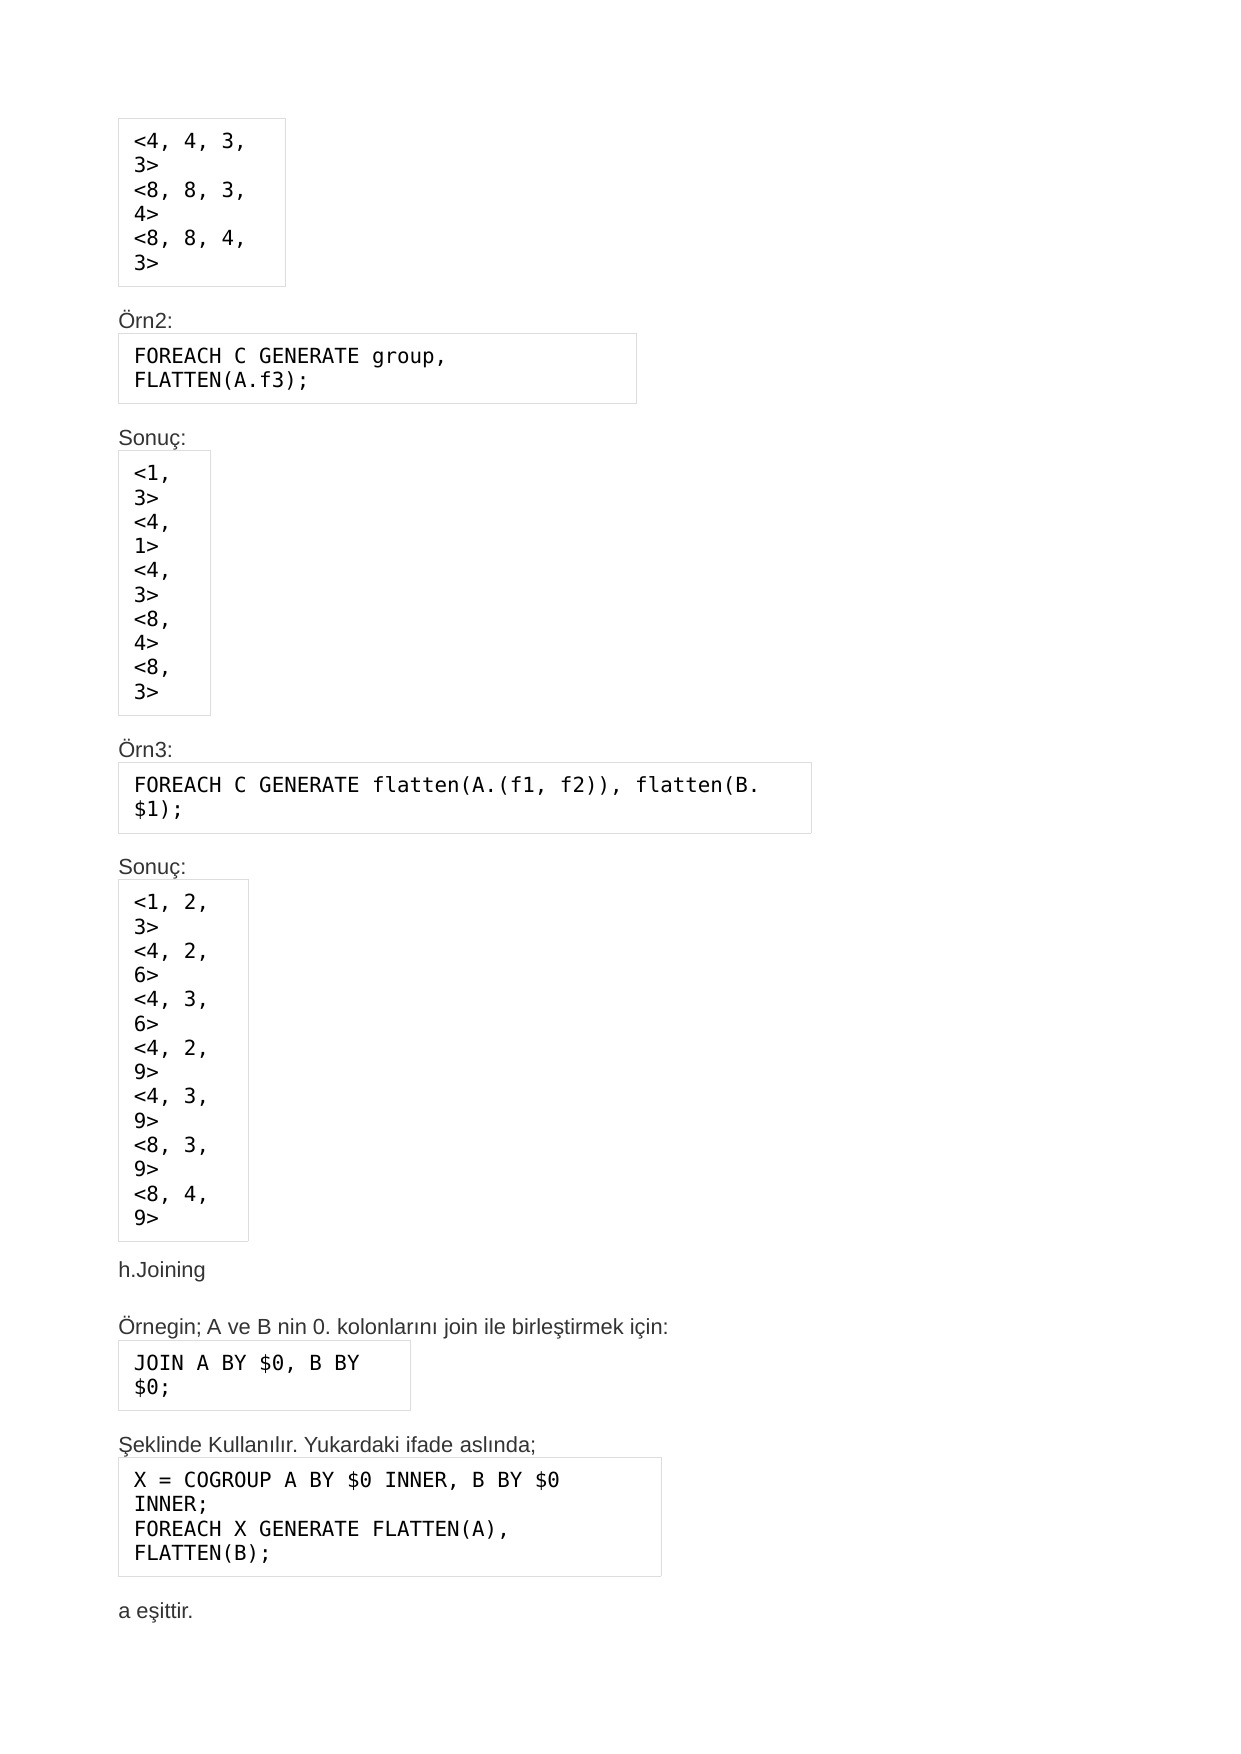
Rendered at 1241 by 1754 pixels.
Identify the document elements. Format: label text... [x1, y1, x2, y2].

text Sonuç: [118, 419, 1122, 450]
text Örn3: [118, 731, 1122, 762]
text Sonuç: [118, 848, 1122, 879]
text Şeklinde Kullanılır. Yukardaki ifade aslında; [118, 1426, 1122, 1457]
table_header JOIN A BY $0, B BY $0; [119, 1341, 410, 1410]
table_header X = COGROUP A BY $0 INNER, B BY $0 INNER; FOREACH X GENERATE FLATTEN(A), FLATTEN(B); [119, 1458, 661, 1576]
table_header <1, 2, 3> <4, 2, 6> <4, 3, 6> <4, 2, 9> <4, 3, 9> <8, 3, 9> <8, 4, 9> [119, 880, 248, 1241]
text Örnegin; A ve B nin 0. kolonlarını join ile birleştirmek için: [118, 1308, 1122, 1339]
text Örn2: [118, 301, 1122, 333]
table_header FOREACH C GENERATE group, FLATTEN(A.f3); [119, 334, 636, 403]
table_header <4, 4, 3, 3> <8, 8, 3, 4> <8, 8, 4, 3> [119, 119, 285, 286]
table_header FOREACH C GENERATE flatten(A.(f1, f2)), flatten(B.$1); [119, 763, 811, 832]
text h.Joining [118, 1257, 1122, 1282]
text a eşittir. [118, 1592, 1122, 1623]
table_header <1, 3> <4, 1> <4, 3> <8, 4> <8, 3> [119, 451, 210, 715]
